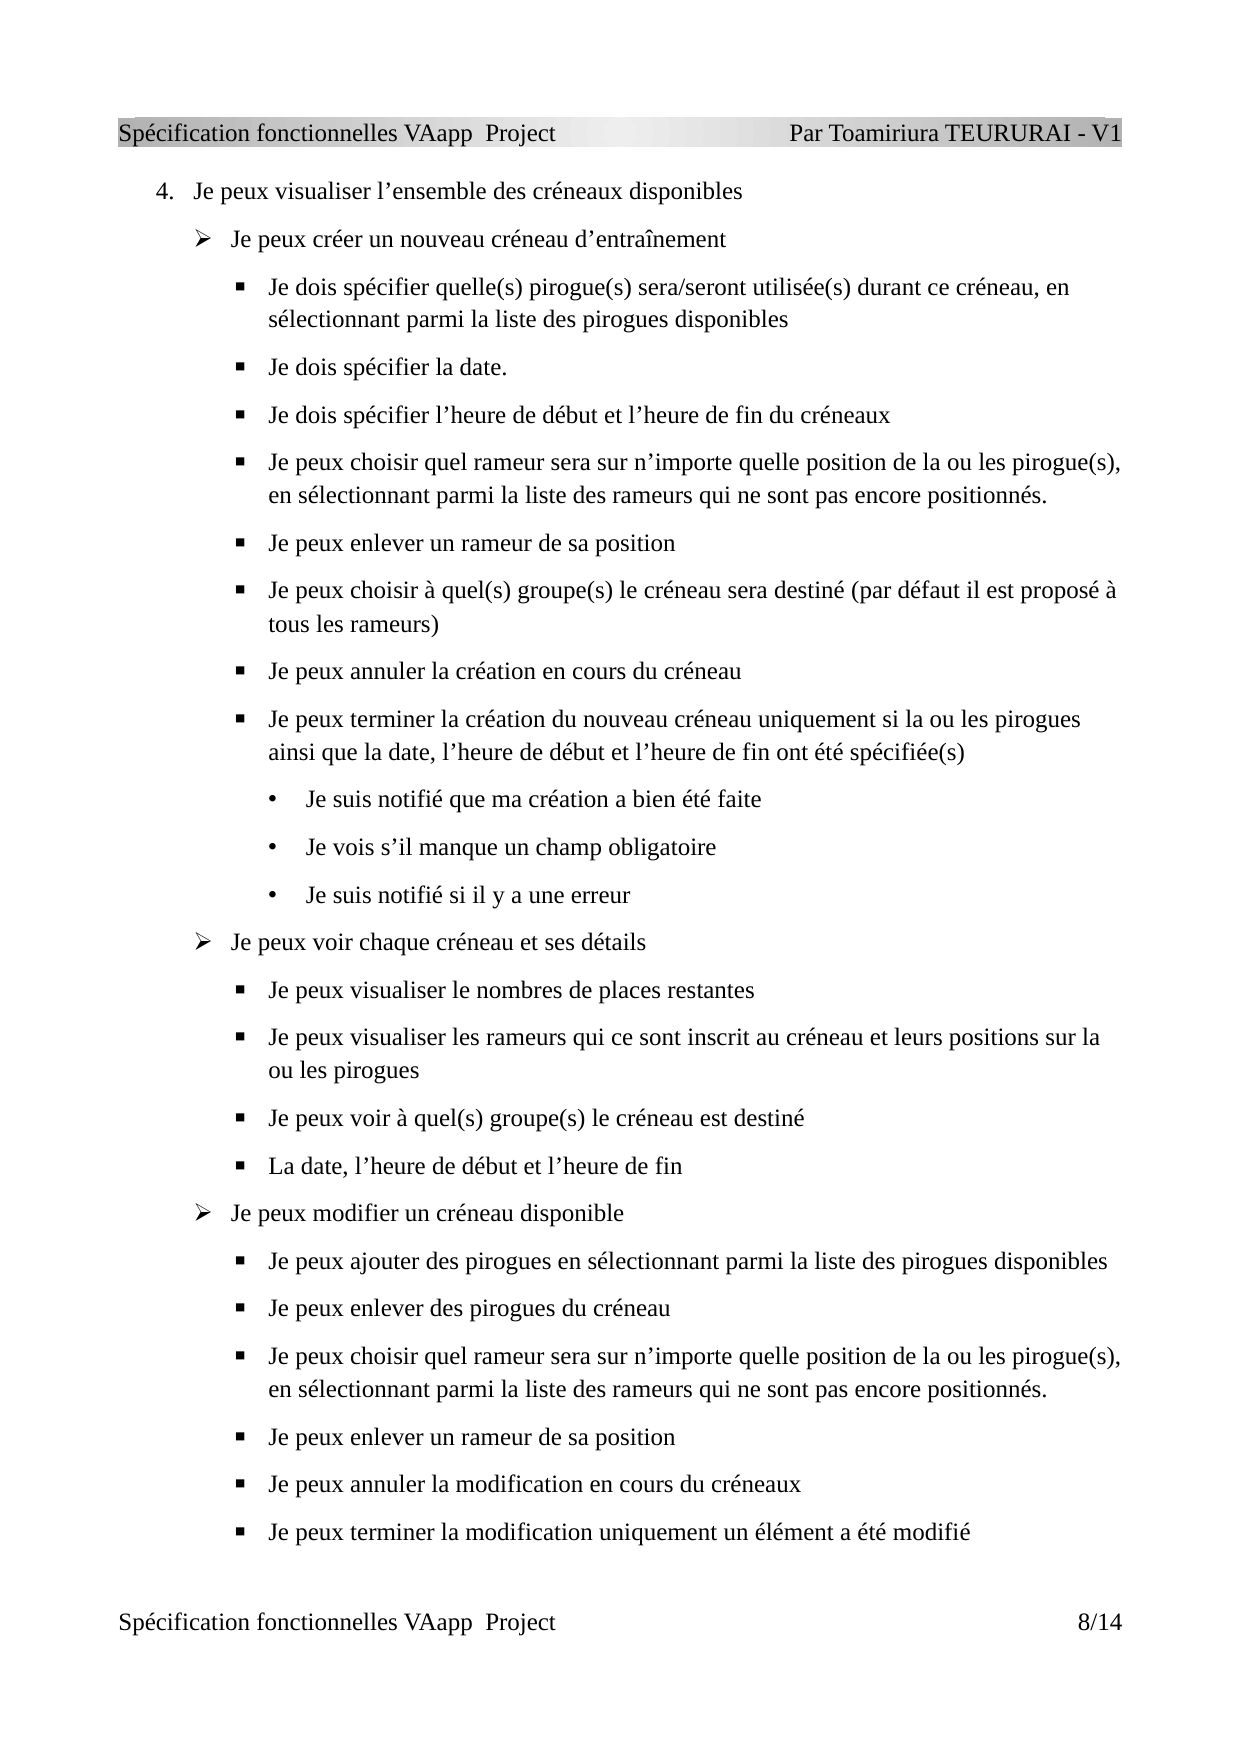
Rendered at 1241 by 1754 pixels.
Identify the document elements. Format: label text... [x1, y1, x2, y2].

list Je peux terminer la modification uniquement un élément a été modifié [231, 1517, 1122, 1546]
list Je peux annuler la modification en cours du créneaux [231, 1469, 1122, 1498]
list Je peux visualiser le nombres de places restantes [231, 975, 1122, 1004]
list Je dois spécifier l’heure de début et l’heure de fin du créneaux [231, 400, 1122, 428]
list Je suis notifié si il y a une erreur [268, 880, 1122, 908]
list Je vois s’il manque un champ obligatoire [268, 832, 1122, 861]
list Je peux créer un nouveau créneau d’entraînement [193, 224, 1122, 253]
list Je peux modifier un créneau disponible [193, 1198, 1122, 1227]
list Je peux annuler la création en cours du créneau [231, 656, 1122, 685]
list Je peux visualiser les rameurs qui ce sont inscrit au créneau et leurs positions sur la ou les pirogues [231, 1022, 1122, 1084]
list Je peux enlever des pirogues du créneau [231, 1293, 1122, 1322]
list Je peux enlever un rameur de sa position [231, 528, 1122, 557]
list Je peux voir à quel(s) groupe(s) le créneau est destiné [231, 1103, 1122, 1132]
list Je peux choisir quel rameur sera sur n’importe quelle position de la ou les pirogue(s), en sélectionnant parmi la liste des rameurs qui ne sont pas encore positionnés. [231, 447, 1122, 509]
list Je peux enlever un rameur de sa position [231, 1422, 1122, 1451]
list Je peux ajouter des pirogues en sélectionnant parmi la liste des pirogues disponibles [231, 1246, 1122, 1275]
list Je peux choisir quel rameur sera sur n’importe quelle position de la ou les pirogue(s), en sélectionnant parmi la liste des rameurs qui ne sont pas encore positionnés. [231, 1341, 1122, 1403]
list Je peux visualiser l’ensemble des créneaux disponibles [156, 176, 1122, 205]
list Je peux choisir à quel(s) groupe(s) le créneau sera destiné (par défaut il est proposé à tous les rameurs) [231, 576, 1122, 637]
list Je dois spécifier la date. [231, 352, 1122, 381]
list Je peux voir chaque créneau et ses détails [193, 927, 1122, 956]
list Je dois spécifier quelle(s) pirogue(s) sera/seront utilisée(s) durant ce créneau, en sélectionnant parmi la liste des pirogues disponibles [231, 272, 1122, 333]
list La date, l’heure de début et l’heure de fin [231, 1151, 1122, 1179]
list Je suis notifié que ma création a bien été faite [268, 784, 1122, 813]
list Je peux terminer la création du nouveau créneau uniquement si la ou les pirogues ainsi que la date, l’heure de début et l’heure de fin ont été spécifiée(s) [231, 704, 1122, 766]
